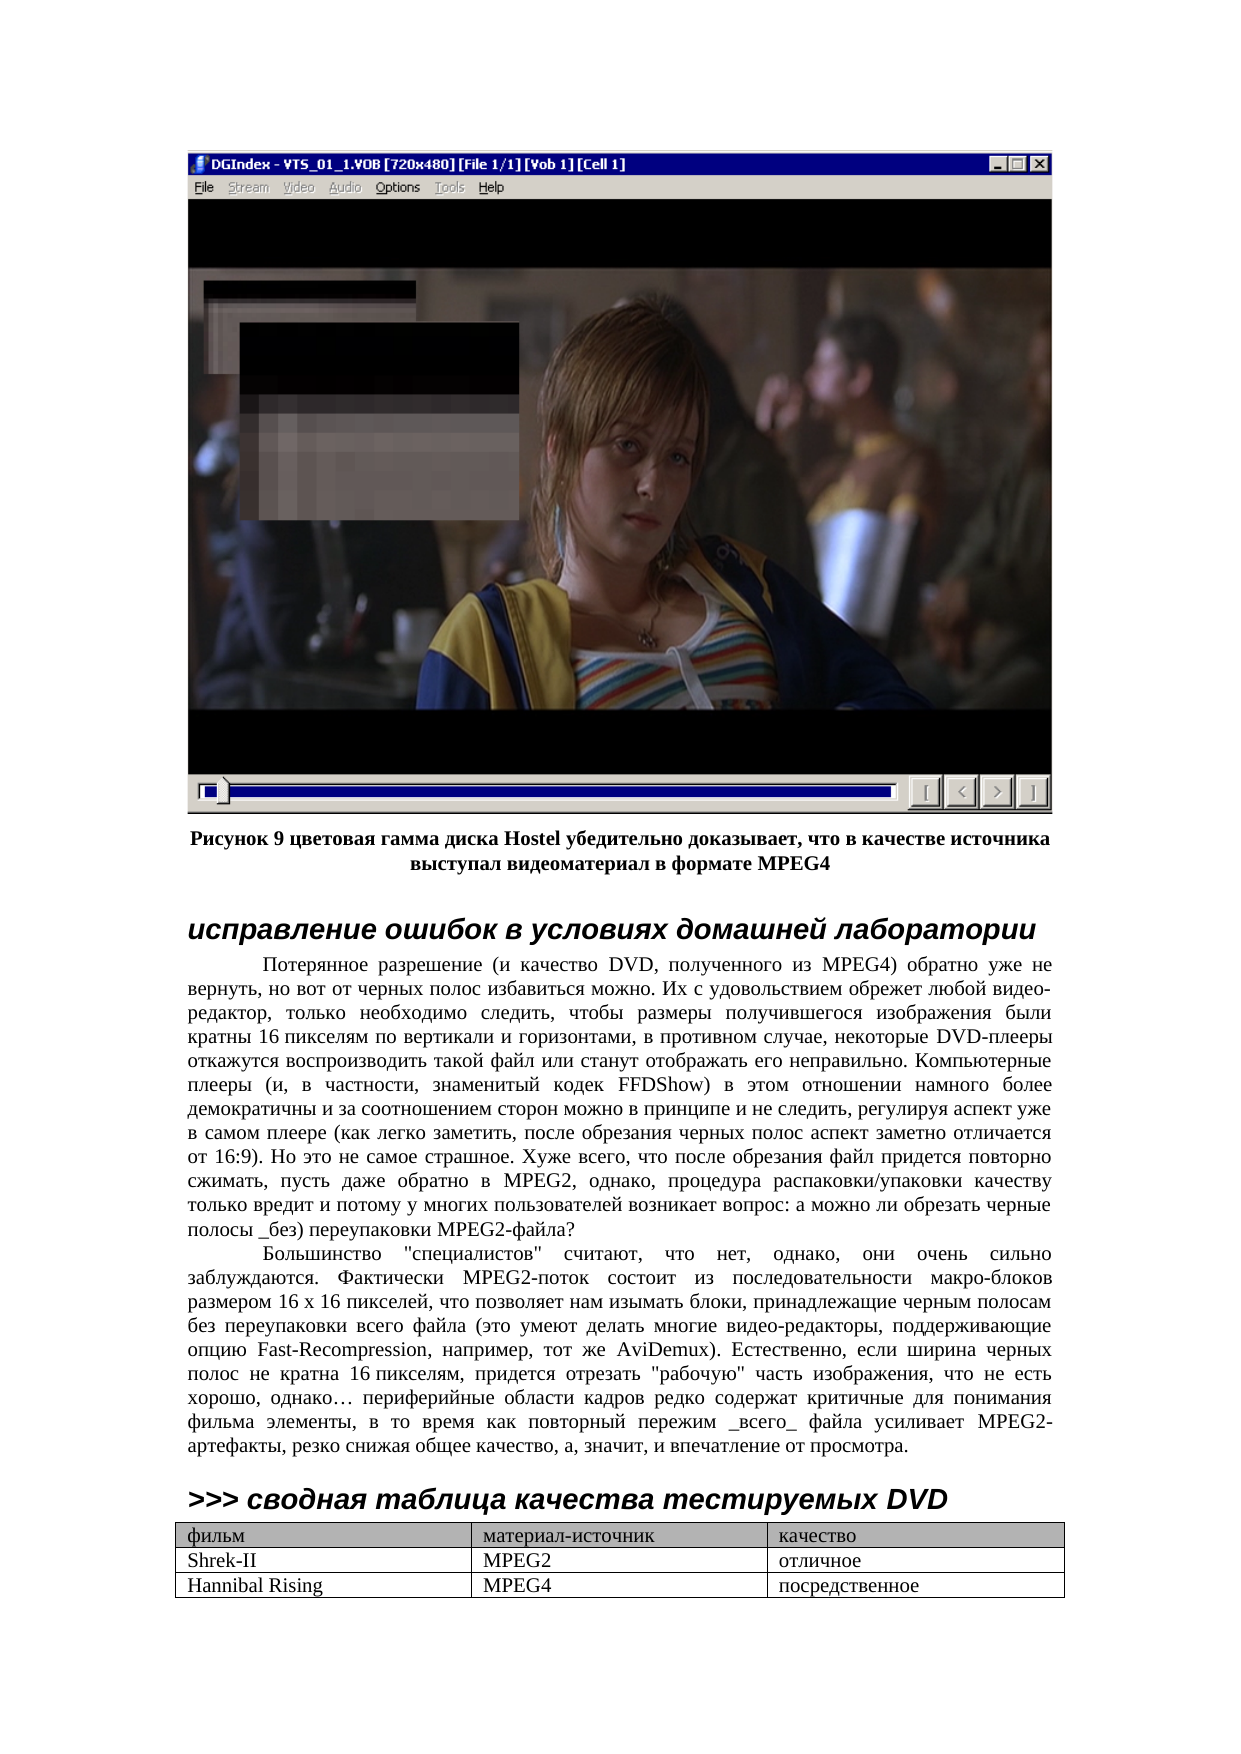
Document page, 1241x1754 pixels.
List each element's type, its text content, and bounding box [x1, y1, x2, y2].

table_cell посредственное [768, 1573, 1064, 1597]
subtitle исправление ошибок в условиях домашней лаборатории [187, 912, 1053, 946]
table_header качество [768, 1523, 1064, 1547]
picture [187, 150, 1053, 814]
table_header материал-источник [472, 1523, 767, 1547]
table_cell MPEG4 [472, 1573, 767, 1597]
text Потерянное разрешение (и качество DVD, полученного из MPEG4) обратно уже не вернуть, но вот от черных полос избавиться можно. Их с удовольствием обрежет любой видео-редактор, только необходимо следить, чтобы размеры получившегося изображения были кратны 16 пикселям по вертикали и горизонтами, в противном случае, некоторые DVD-плееры откажутся воспроизводить такой файл или станут отображать его неправильно. Компьютерные плееры (и, в частности, знаменитый кодек FFDShow) в этом отношении намного более демократичны и за соотношением сторон можно в принципе и не следить, регулируя аспект уже в самом плеере (как легко заметить, после обрезания черных полос аспект заметно отличается от 16:9). Но это не самое страшное. Хуже всего, что после обрезания файл придется повторно сжимать, пусть даже обратно в MPEG2, однако, процедура распаковки/упаковки качеству только вредит и потому у многих пользователей возникает вопрос: а можно ли обрезать черные полосы _без) переупаковки MPEG2-файла? [187, 952, 1053, 1241]
subtitle >>> сводная таблица качества тестируемых DVD [187, 1482, 1053, 1516]
text Рисунок 9 цветовая гамма диска Hostel убедительно доказывает, что в качестве источника выступал видеоматериал в формате MPEG4 [187, 826, 1053, 874]
table_header фильм [176, 1523, 471, 1547]
table_cell Shrek-II [176, 1548, 471, 1572]
table_cell Hannibal Rising [176, 1573, 471, 1597]
table_cell MPEG2 [472, 1548, 767, 1572]
text Большинство "специалистов" считают, что нет, однако, они очень сильно заблуждаются. Фактически MPEG2-поток состоит из последовательности макро-блоков размером 16 x 16 пикселей, что позволяет нам изымать блоки, принадлежащие черным полосам без переупаковки всего файла (это умеют делать многие видео-редакторы, поддерживающие опцию Fast-Recompression, например, тот же AviDemux). Естественно, если ширина черных полос не кратна 16 пикселям, придется отрезать "рабочую" часть изображения, что не есть хорошо, однако… периферийные области кадров редко содержат критичные для понимания фильма элементы, в то время как повторный пережим _всего_ файла усиливает MPEG2-артефакты, резко снижая общее качество, а, значит, и впечатление от просмотра. [187, 1241, 1053, 1457]
table_cell отличное [768, 1548, 1064, 1572]
